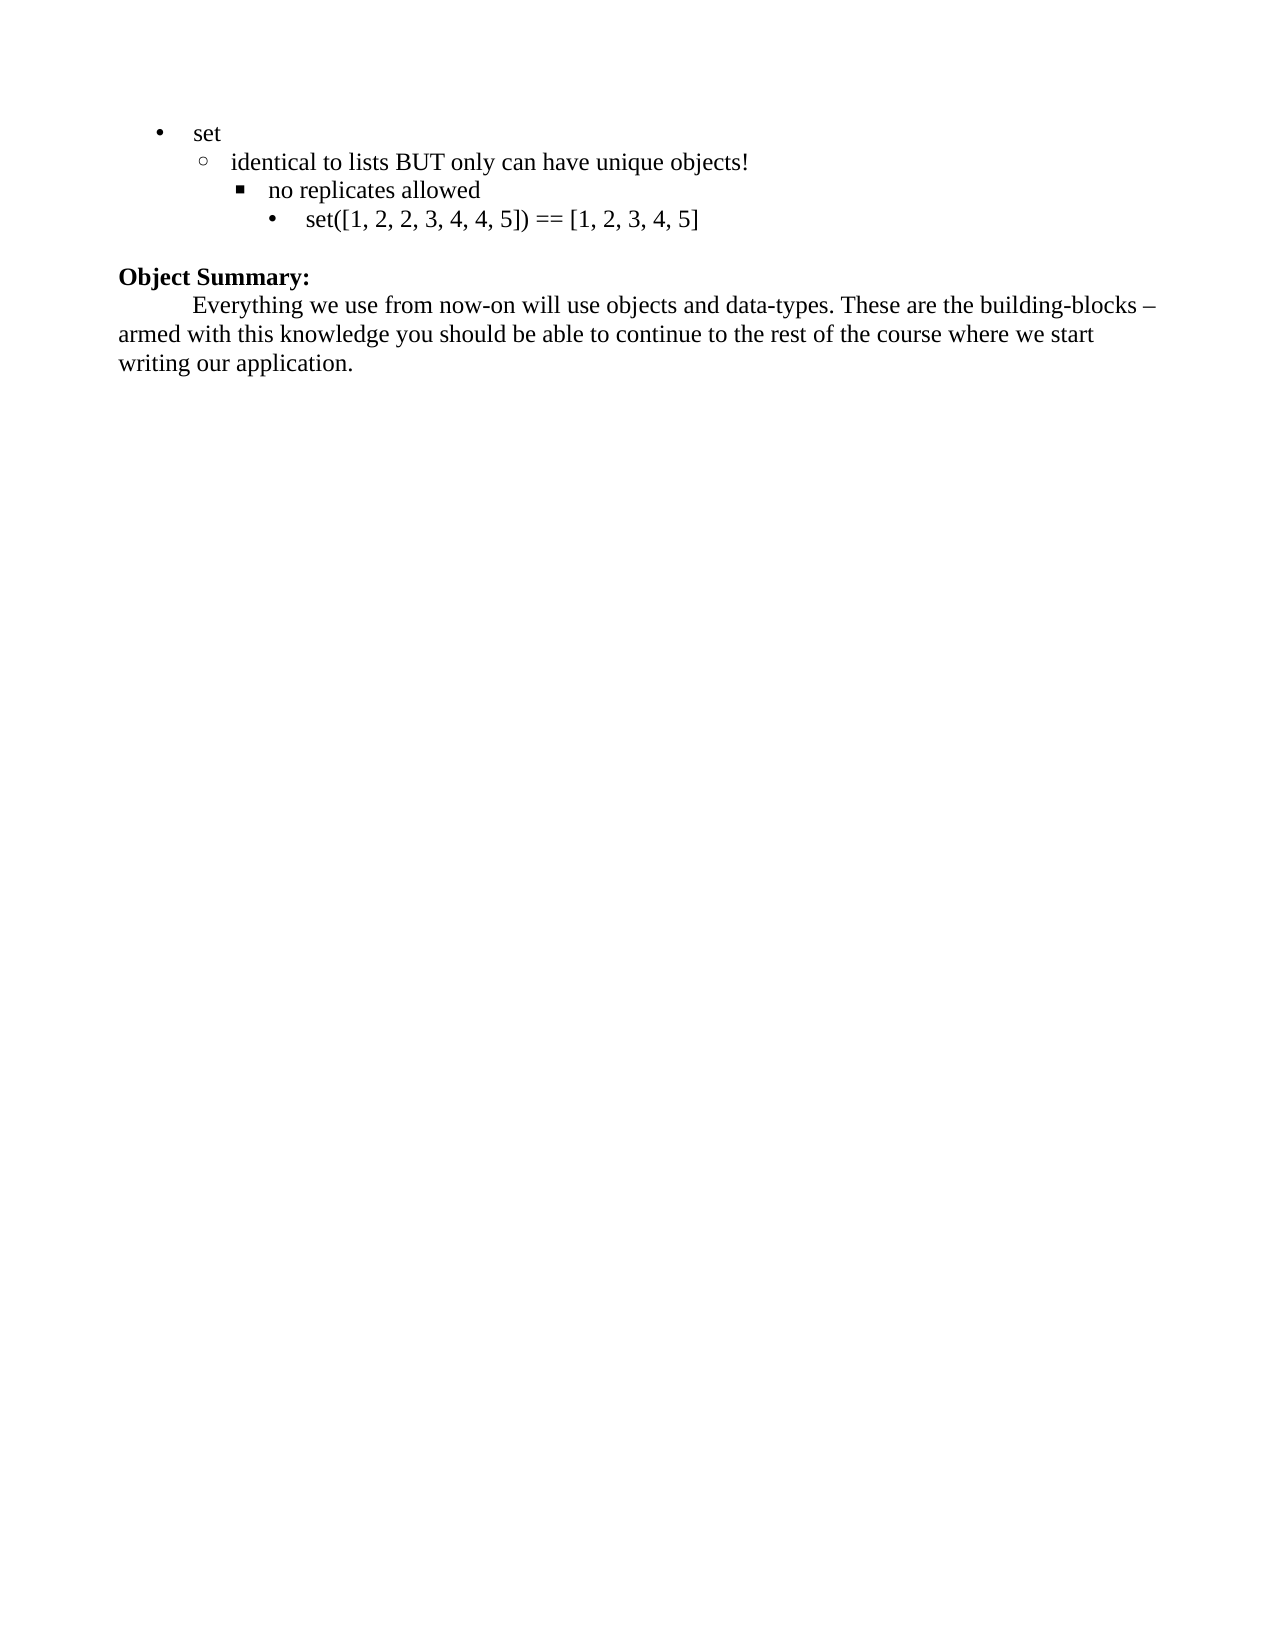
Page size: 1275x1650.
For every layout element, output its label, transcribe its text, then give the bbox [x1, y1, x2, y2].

list set([1, 2, 2, 3, 4, 4, 5]) == [1, 2, 3, 4, 5] [268, 204, 1157, 233]
list no replicates allowed [231, 176, 1157, 204]
text Everything we use from now-on will use objects and data-types. These are the building-blocks – armed with this knowledge you should be able to continue to the rest of the course where we start writing our application. [118, 291, 1157, 377]
text Object Summary: [118, 262, 1157, 291]
list set [156, 118, 1157, 147]
list identical to lists BUT only can have unique objects! [193, 147, 1157, 176]
